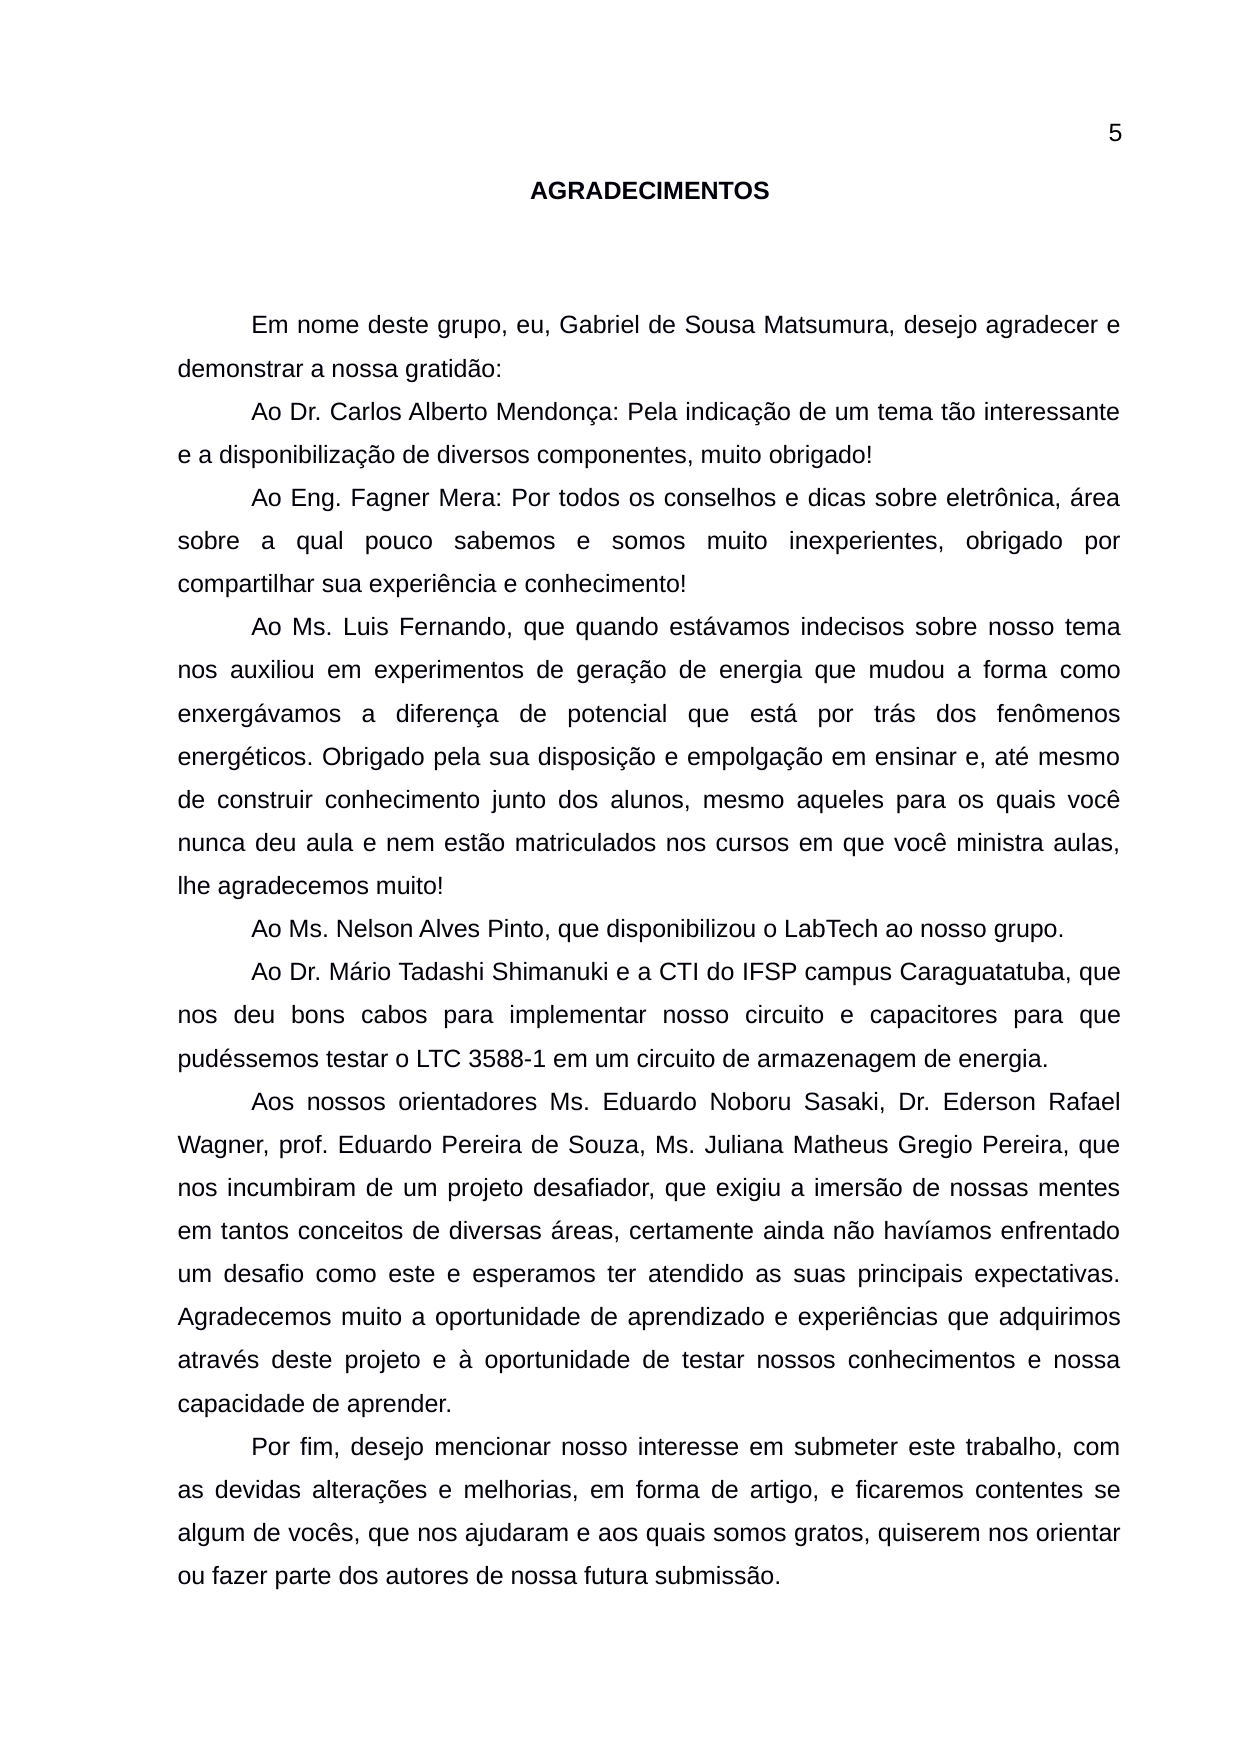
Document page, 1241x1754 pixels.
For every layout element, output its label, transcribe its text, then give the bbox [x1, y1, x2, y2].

text Por fim, desejo mencionar nosso interesse em submeter este trabalho, com as devidas alterações e melhorias, em forma de artigo, e ficaremos contentes se algum de vocês, que nos ajudaram e aos quais somos gratos, quiserem nos orientar ou fazer parte dos autores de nossa futura submissão. [177, 1432, 1122, 1590]
text Ao Ms. Luis Fernando, que quando estávamos indecisos sobre nosso tema nos auxiliou em experimentos de geração de energia que mudou a forma como enxergávamos a diferença de potencial que está por trás dos fenômenos energéticos. Obrigado pela sua disposição e empolgação em ensinar e, até mesmo de construir conhecimento junto dos alunos, mesmo aqueles para os quais você nunca deu aula e nem estão matriculados nos cursos em que você ministra aulas, lhe agradecemos muito! [177, 612, 1122, 900]
text Em nome deste grupo, eu, Gabriel de Sousa Matsumura, desejo agradecer e demonstrar a nossa gratidão: [177, 311, 1122, 382]
text Aos nossos orientadores Ms. Eduardo Noboru Sasaki, Dr. Ederson Rafael Wagner, prof. Eduardo Pereira de Souza, Ms. Juliana Matheus Gregio Pereira, que nos incumbiram de um projeto desafiador, que exigiu a imersão de nossas mentes em tantos conceitos de diversas áreas, certamente ainda não havíamos enfrentado um desafio como este e esperamos ter atendido as suas principais expectativas. Agradecemos muito a oportunidade de aprendizado e experiências que adquirimos através deste projeto e à oportunidade de testar nossos conhecimentos e nossa capacidade de aprender. [177, 1087, 1122, 1417]
text Ao Dr. Mário Tadashi Shimanuki e a CTI do IFSP campus Caraguatatuba, que nos deu bons cabos para implementar nosso circuito e capacitores para que pudéssemos testar o LTC 3588-1 em um circuito de armazenagem de energia. [177, 957, 1122, 1072]
text Ao Dr. Carlos Alberto Mendonça: Pela indicação de um tema tão interessante e a disponibilização de diversos componentes, muito obrigado! [177, 397, 1122, 469]
subtitle Agradecimentos [177, 176, 1122, 205]
text Ao Eng. Fagner Mera: Por todos os conselhos e dicas sobre eletrônica, área sobre a qual pouco sabemos e somos muito inexperientes, obrigado por compartilhar sua experiência e conhecimento! [177, 483, 1122, 598]
text Ao Ms. Nelson Alves Pinto, que disponibilizou o LabTech ao nosso grupo. [177, 914, 1122, 943]
